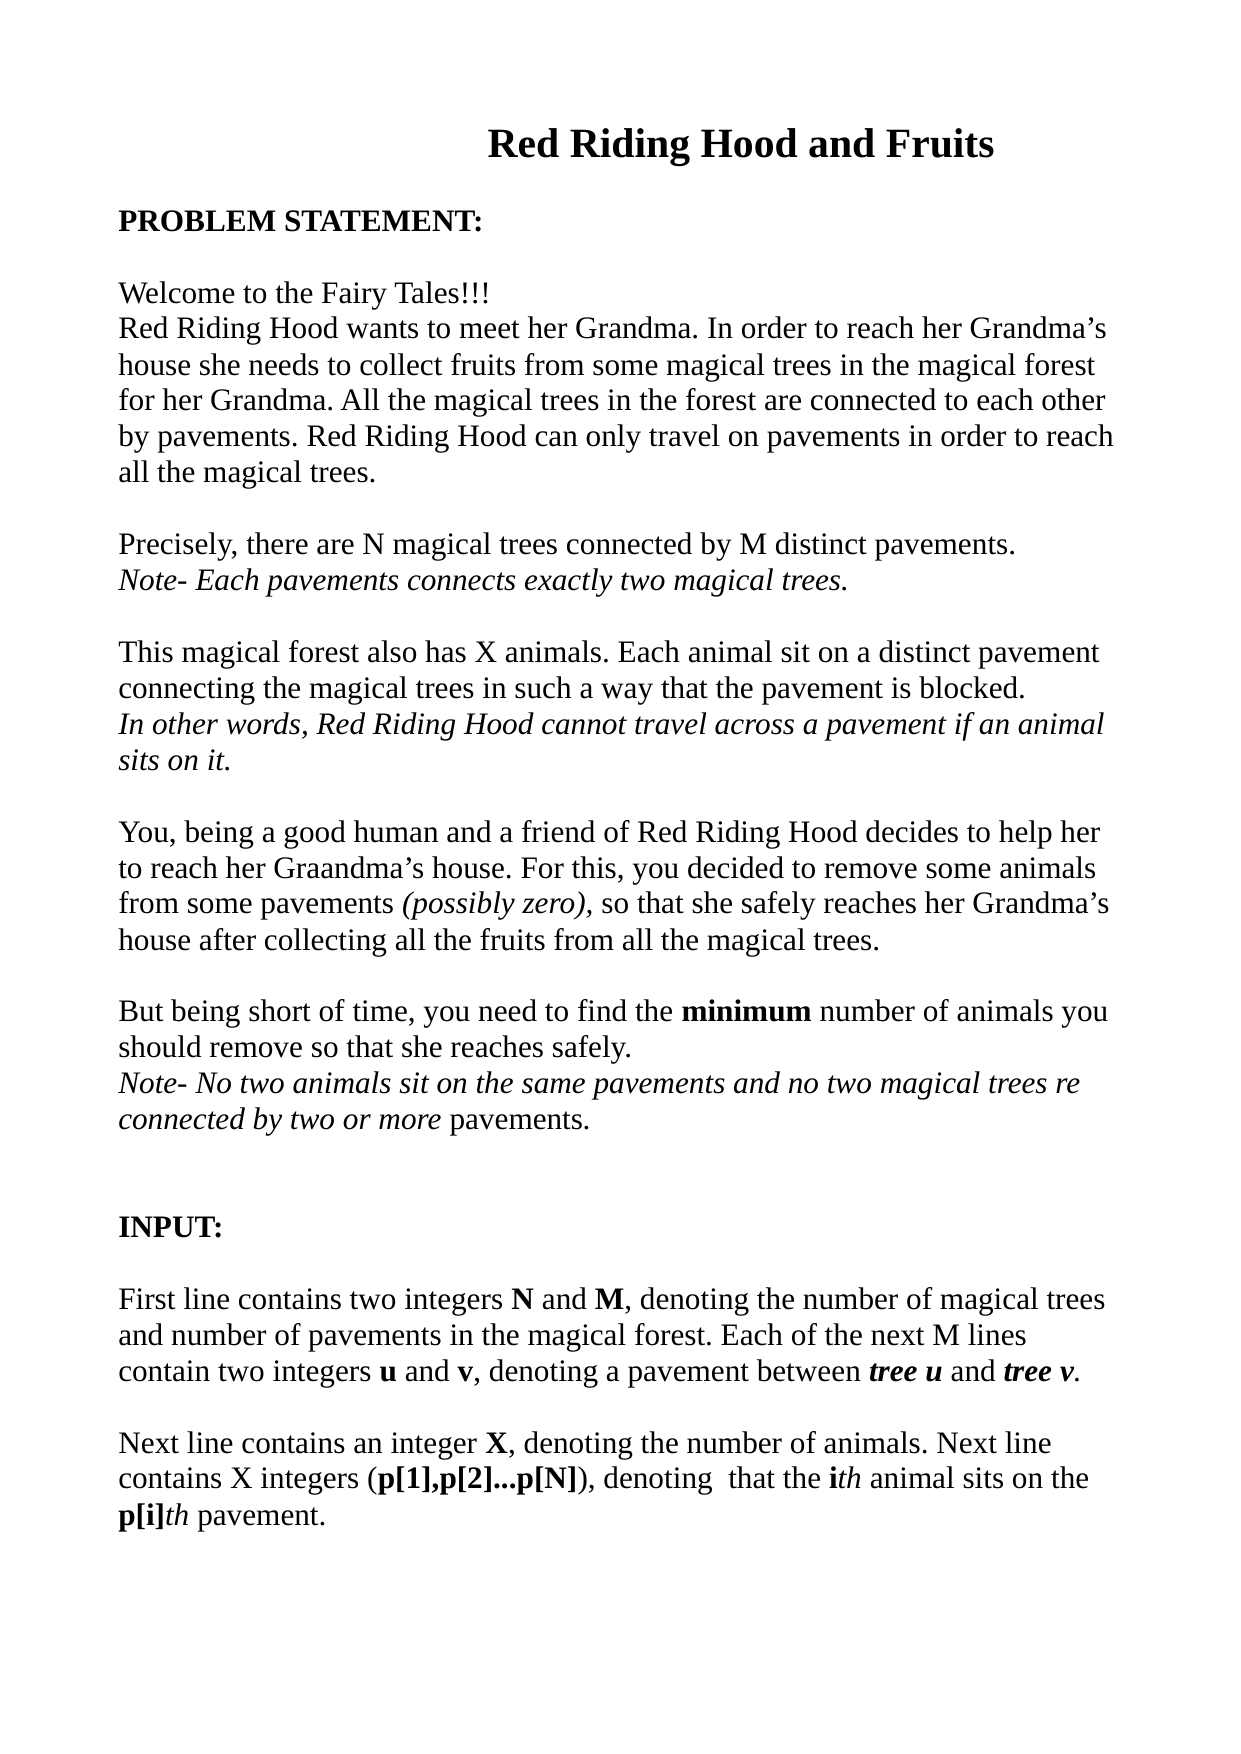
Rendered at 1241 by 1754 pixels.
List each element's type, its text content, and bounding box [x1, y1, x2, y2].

text But being short of time, you need to find the minimum number of animals you should remove so that she reaches safely. [118, 993, 1122, 1064]
text Note- Each pavements connects exactly two magical trees. [118, 561, 1122, 597]
text In other words, Red Riding Hood cannot travel across a pavement if an animal sits on it. [118, 705, 1122, 777]
text Precisely, there are N magical trees connected by M distinct pavements. [118, 525, 1122, 561]
text You, being a good human and a friend of Red Riding Hood decides to help her to reach her Graandma’s house. For this, you decided to remove some animals from some pavements (possibly zero), so that she safely reaches her Grandma’s house after collecting all the fruits from all the magical trees. [118, 813, 1122, 957]
text First line contains two integers N and M, denoting the number of magical trees and number of pavements in the magical forest. Each of the next M lines contain two integers u and v, denoting a pavement between tree u and tree v. [118, 1280, 1122, 1388]
text Next line contains an integer X, denoting the number of animals. Next line contains X integers (p[1],p[2]...p[N]), denoting that the ith animal sits on the p[i]th pavement. [118, 1424, 1122, 1532]
text Red Riding Hood and Fruits [118, 118, 1122, 166]
text Welcome to the Fairy Tales!!! [118, 274, 1122, 310]
text Red Riding Hood wants to meet her Grandma. In order to reach her Grandma’s house she needs to collect fruits from some magical trees in the magical forest for her Grandma. All the magical trees in the forest are connected to each other by pavements. Red Riding Hood can only travel on pavements in order to reach all the magical trees. [118, 310, 1122, 489]
text This magical forest also has X animals. Each animal sit on a distinct pavement connecting the magical trees in such a way that the pavement is blocked. [118, 633, 1122, 705]
text Note- No two animals sit on the same pavements and no two magical trees re connected by two or more pavements. [118, 1064, 1122, 1136]
text INPUT: [118, 1208, 1122, 1244]
text PROBLEM STATEMENT: [118, 202, 1122, 238]
